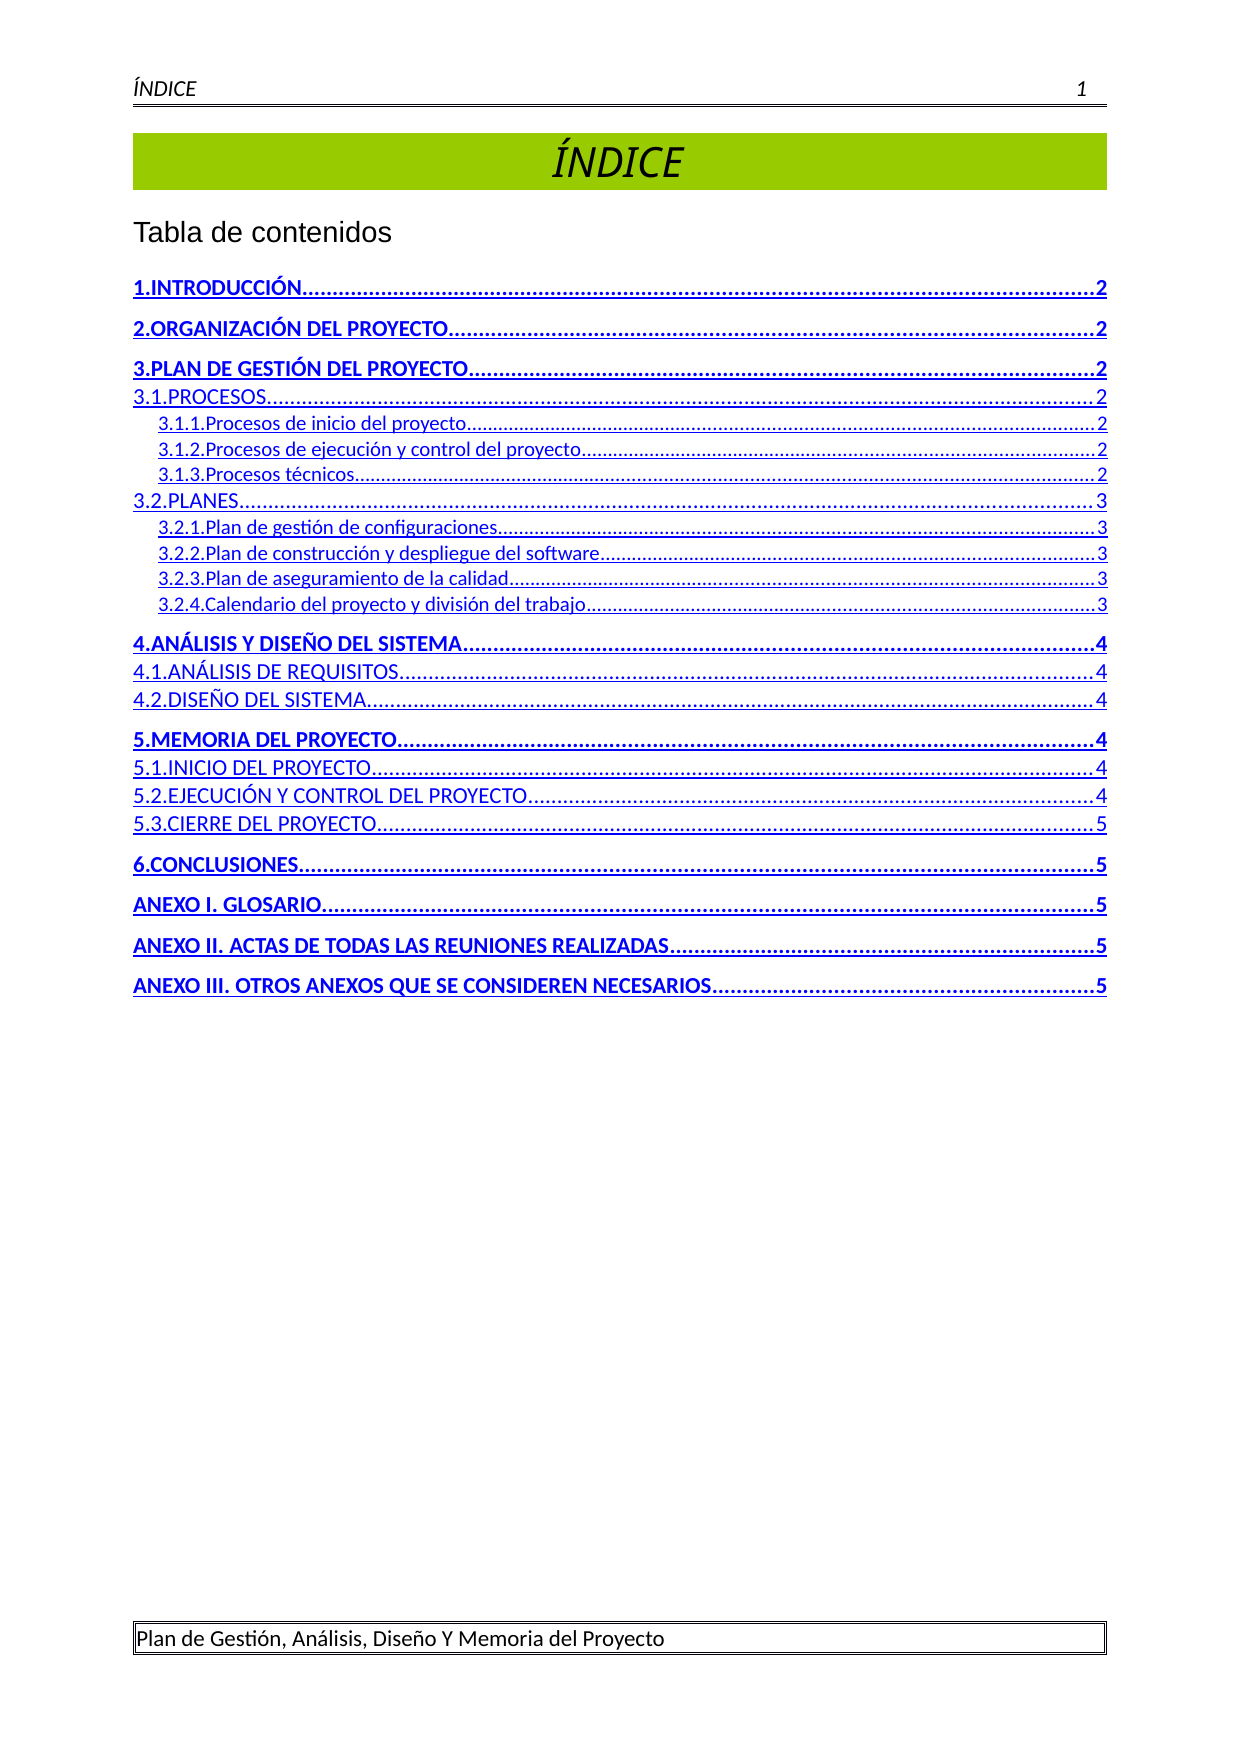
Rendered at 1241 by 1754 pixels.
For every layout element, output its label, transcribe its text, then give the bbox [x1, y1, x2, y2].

text 3.2.Planes 3 [133, 487, 1107, 511]
text 3.1.2.Procesos de ejecución y control del proyecto 2 [158, 436, 1107, 458]
text 5.Memoria del proyecto 4 [133, 725, 1107, 749]
text 3.1.Procesos 2 [133, 382, 1107, 406]
text 5.2.Ejecución y control del proyecto 4 [133, 781, 1107, 806]
text 2.Organización del proyecto 2 [133, 314, 1107, 338]
text 4.1.Análisis de requisitos 4 [133, 657, 1107, 681]
text 3.1.1.Procesos de inicio del proyecto 2 [158, 410, 1107, 432]
text 3.2.1.Plan de gestión de configuraciones 3 [158, 514, 1107, 536]
text 3.Plan de gestión del proyecto 2 [133, 354, 1107, 378]
text 3.2.2.Plan de construcción y despliegue del software 3 [158, 540, 1107, 562]
subtitle Tabla de contenidos [133, 215, 1107, 248]
text 3.1.3.Procesos técnicos 2 [158, 461, 1107, 483]
text Anexo II. Actas de todas las reuniones realizadas 5 [133, 931, 1107, 955]
text 3.2.3.Plan de aseguramiento de la calidad 3 [158, 565, 1107, 587]
text 5.3.Cierre del proyecto 5 [133, 809, 1107, 833]
text 3.2.4.Calendario del proyecto y división del trabajo 3 [158, 591, 1107, 613]
text Anexo III. Otros anexos que se consideren necesarios 5 [133, 971, 1107, 996]
text Anexo I. Glosario 5 [133, 890, 1107, 914]
text 4.Análisis y diseño del sistema 4 [133, 629, 1107, 653]
text 5.1.Inicio del proyecto 4 [133, 753, 1107, 777]
text 6.Conclusiones 5 [133, 850, 1107, 874]
text 4.2.Diseño del sistema 4 [133, 685, 1107, 709]
text 1.Introducción 2 [133, 273, 1107, 297]
text ÍNDICE [133, 133, 1107, 190]
